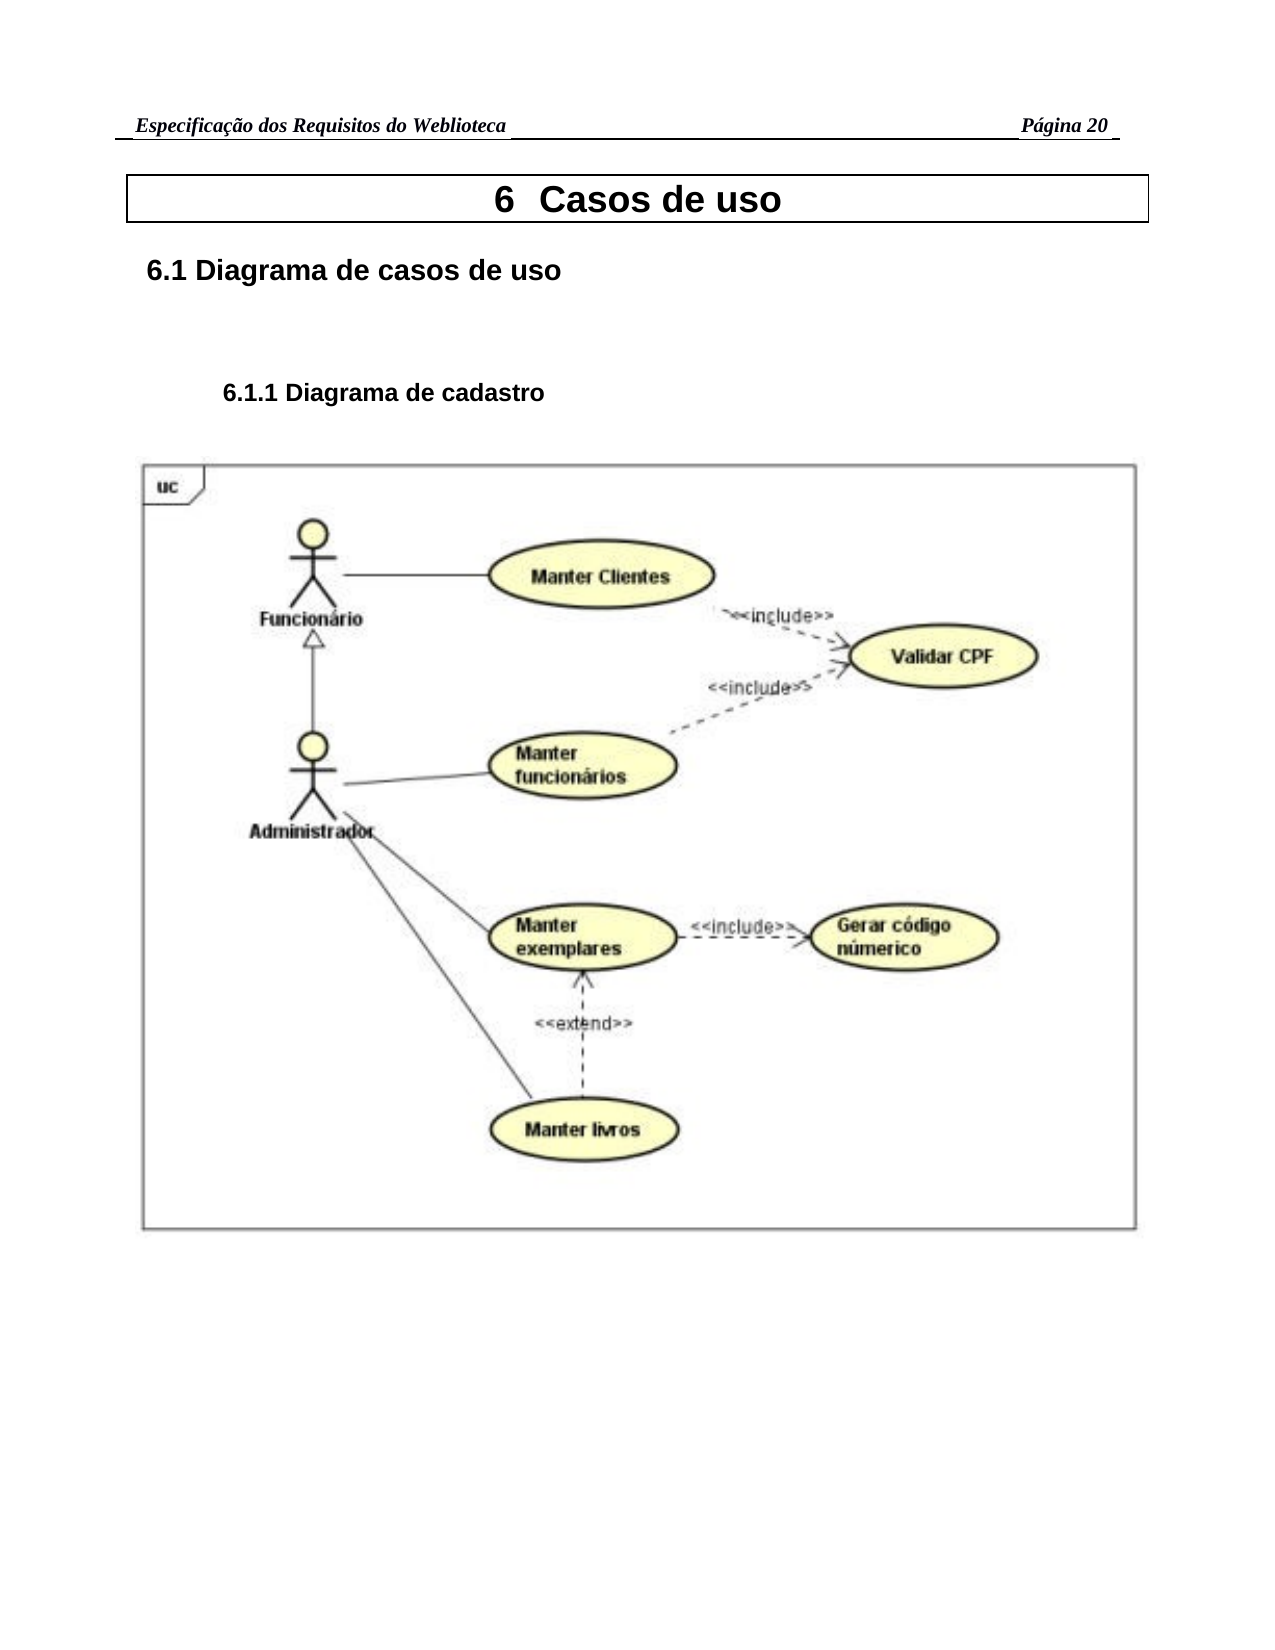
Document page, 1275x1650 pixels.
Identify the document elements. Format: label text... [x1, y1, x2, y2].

picture [135, 456, 1146, 1251]
text 6 Casos de uso [494, 178, 1148, 221]
list Diagrama de cadastro [223, 378, 1160, 407]
list Diagrama de casos de uso [146, 252, 1160, 286]
